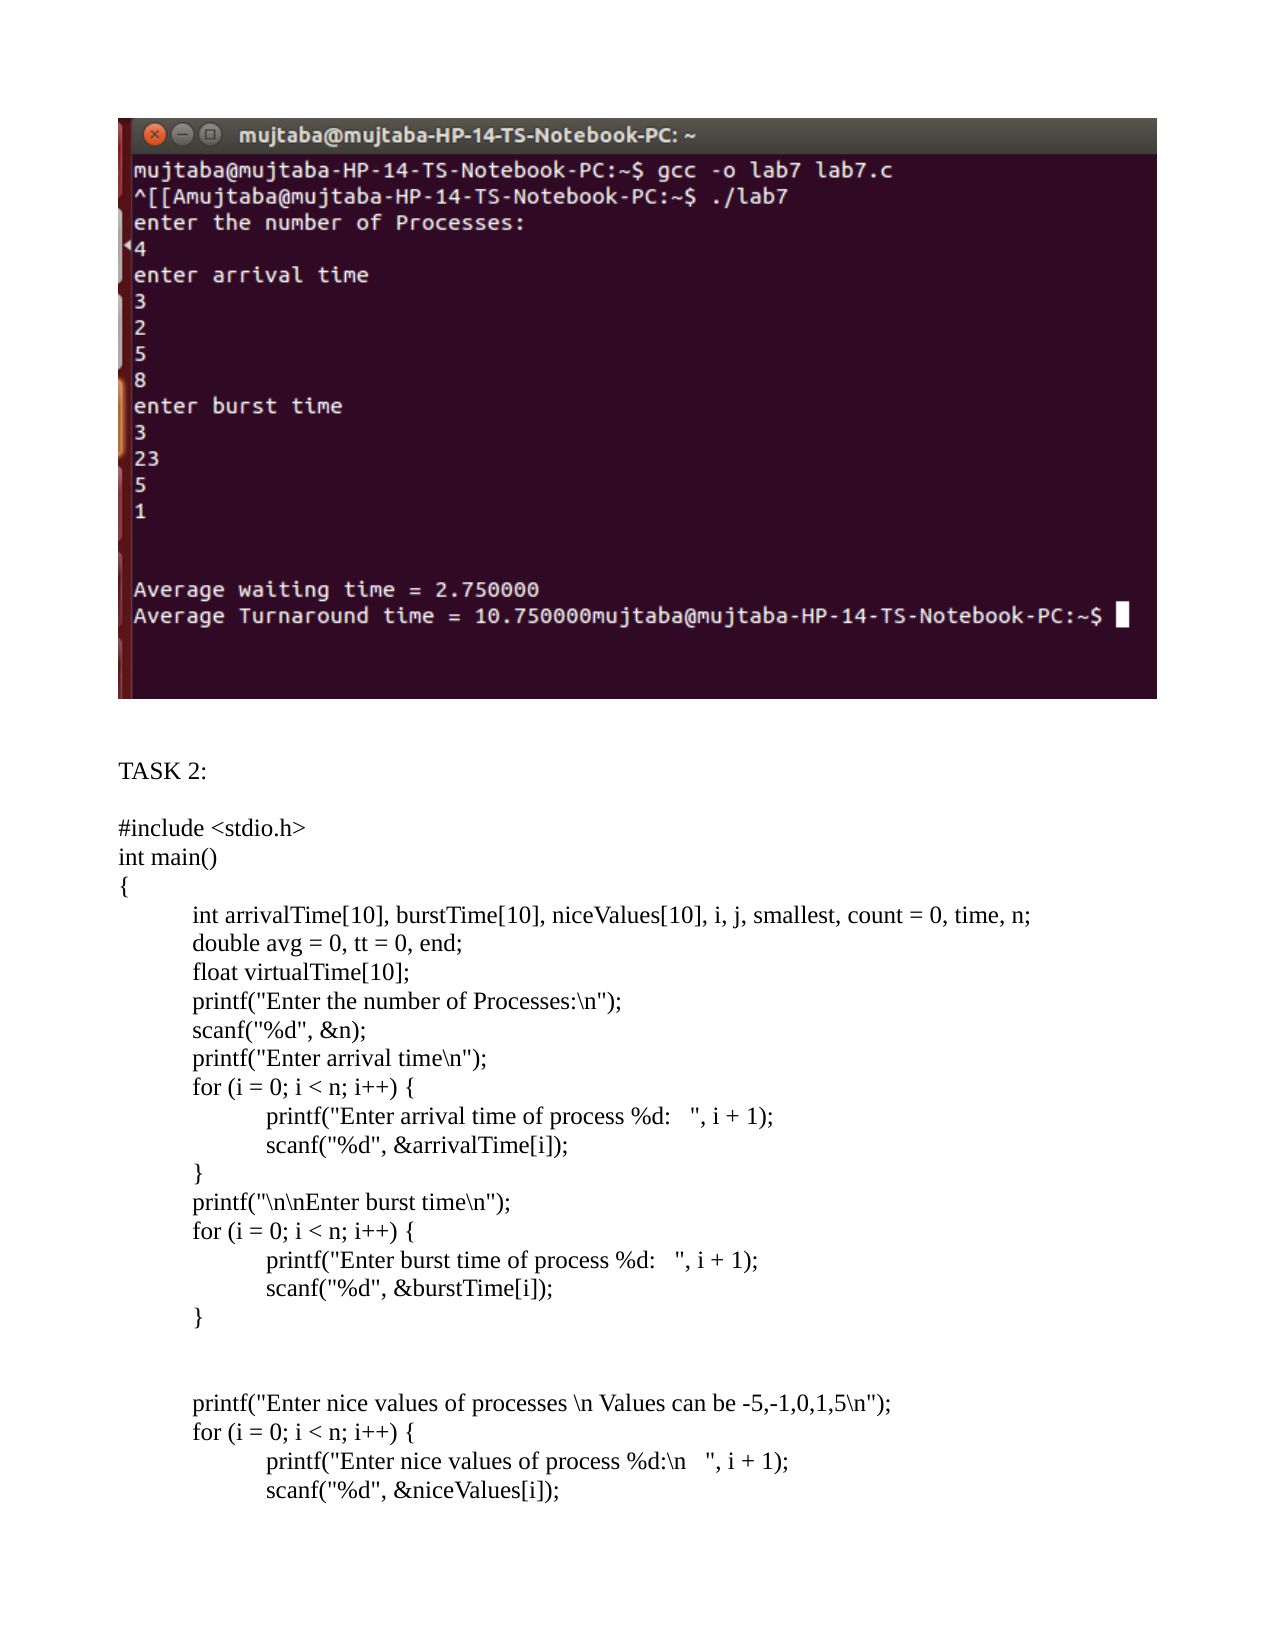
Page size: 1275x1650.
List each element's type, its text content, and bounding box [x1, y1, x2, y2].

text for (i = 0; i < n; i++) { [118, 1216, 1157, 1245]
text TASK 2: [118, 756, 1157, 813]
text scanf("%d", &niceValues[i]); [118, 1475, 1157, 1503]
text printf("Enter arrival time of process %d: ", i + 1); [118, 1101, 1157, 1130]
picture [118, 118, 1157, 699]
text for (i = 0; i < n; i++) { [118, 1072, 1157, 1101]
text } [118, 1302, 1157, 1331]
text double avg = 0, tt = 0, end; [118, 928, 1157, 957]
text scanf("%d", &arrivalTime[i]); [118, 1130, 1157, 1158]
text #include <stdio.h> [118, 813, 1157, 842]
text printf("Enter nice values of processes \n Values can be -5,-1,0,1,5\n"); [118, 1388, 1157, 1417]
text scanf("%d", &n); [118, 1015, 1157, 1043]
text { [118, 871, 1157, 900]
text for (i = 0; i < n; i++) { [118, 1417, 1157, 1446]
text float virtualTime[10]; [118, 957, 1157, 986]
text printf("Enter nice values of process %d:\n ", i + 1); [118, 1446, 1157, 1475]
text int arrivalTime[10], burstTime[10], niceValues[10], i, j, smallest, count = 0, time, n; [118, 900, 1157, 928]
text printf("Enter burst time of process %d: ", i + 1); [118, 1245, 1157, 1273]
text printf("Enter arrival time\n"); [118, 1043, 1157, 1072]
text scanf("%d", &burstTime[i]); [118, 1273, 1157, 1302]
text printf("\n\nEnter burst time\n"); [118, 1187, 1157, 1216]
text printf("Enter the number of Processes:\n"); [118, 986, 1157, 1015]
text int main() [118, 842, 1157, 871]
text } [118, 1158, 1157, 1187]
